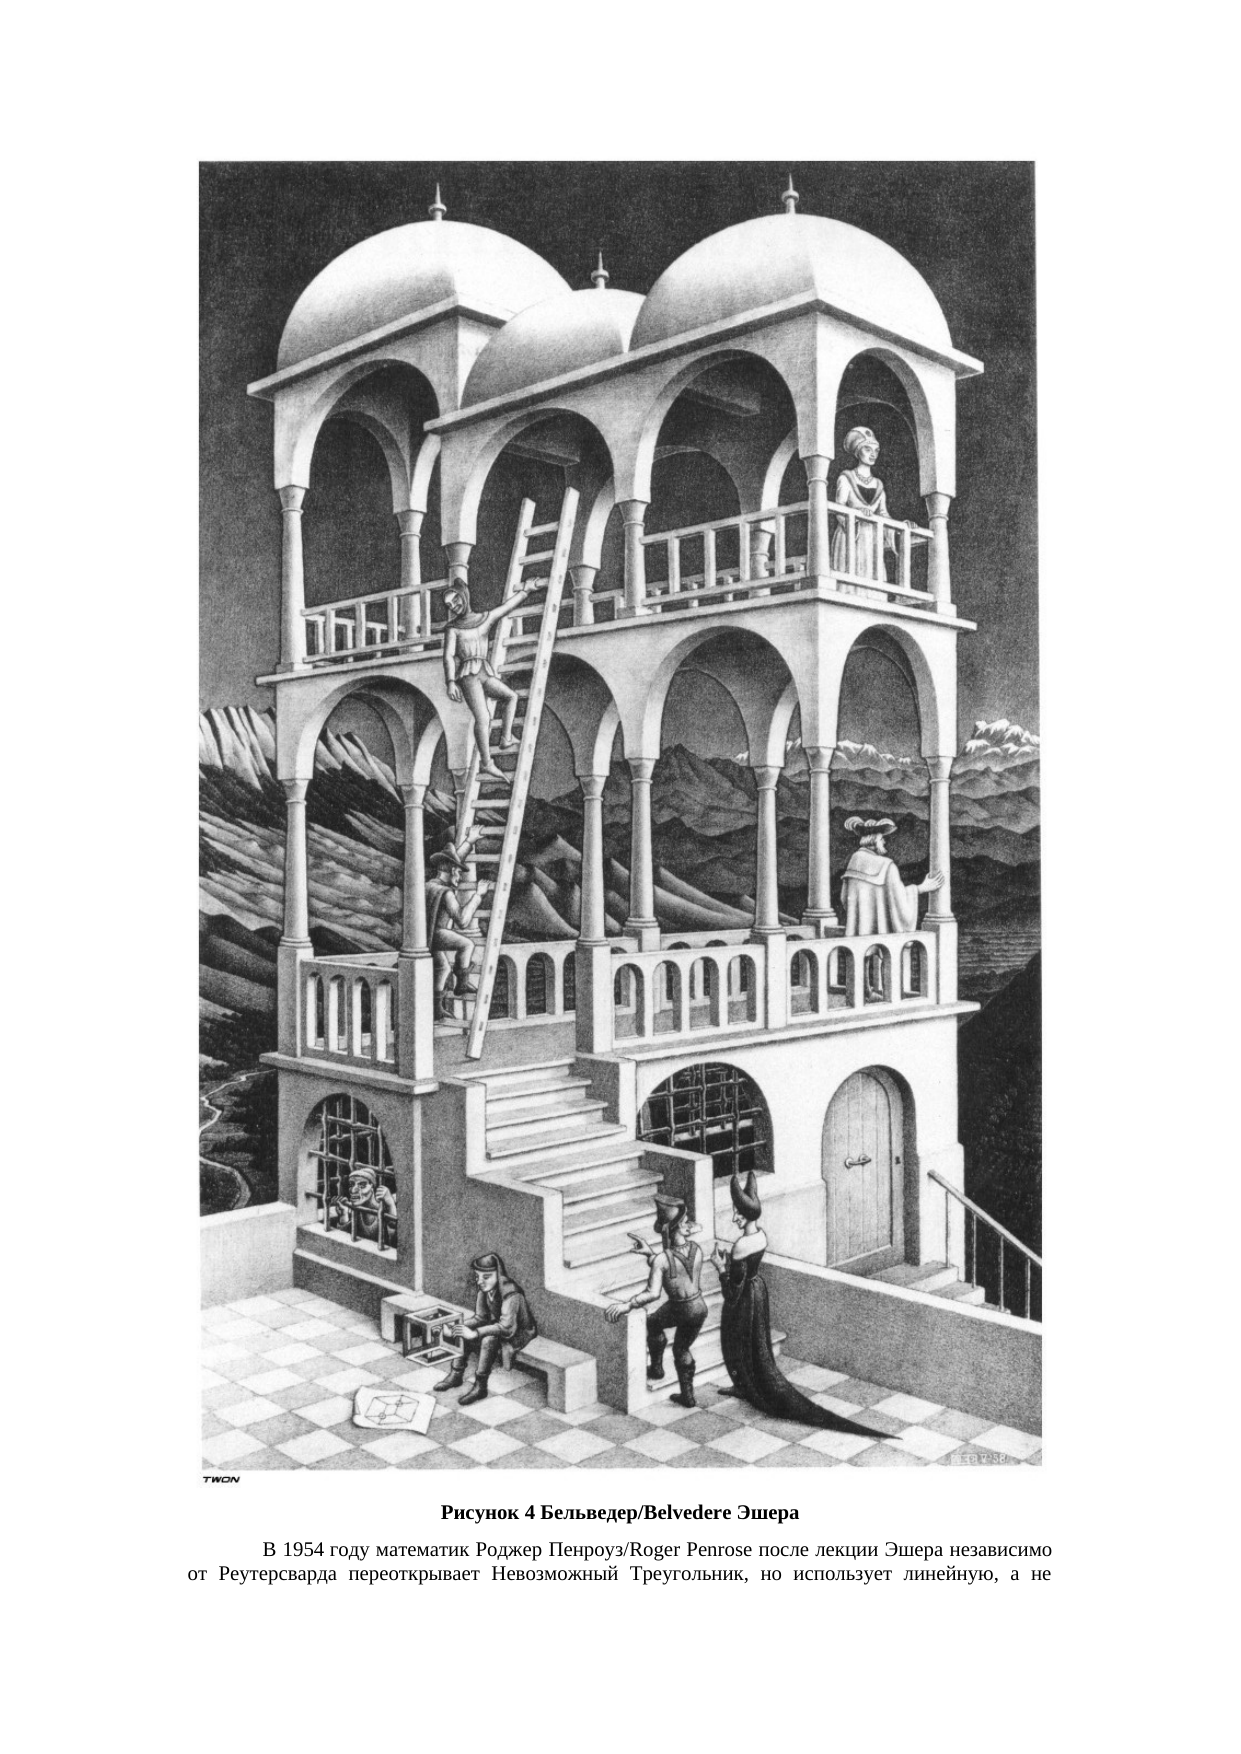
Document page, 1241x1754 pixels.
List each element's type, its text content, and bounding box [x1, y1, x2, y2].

text В 1954 году математик Роджер Пенроуз/Roger Penrose после лекции Эшера независимо от Реутерсварда переоткрывает Невозможный Треугольник, но использует линейную, а не [187, 1537, 1053, 1585]
text Рисунок 4 Бельведер/Belvedere Эшера [187, 1500, 1053, 1524]
picture [188, 150, 1053, 1488]
